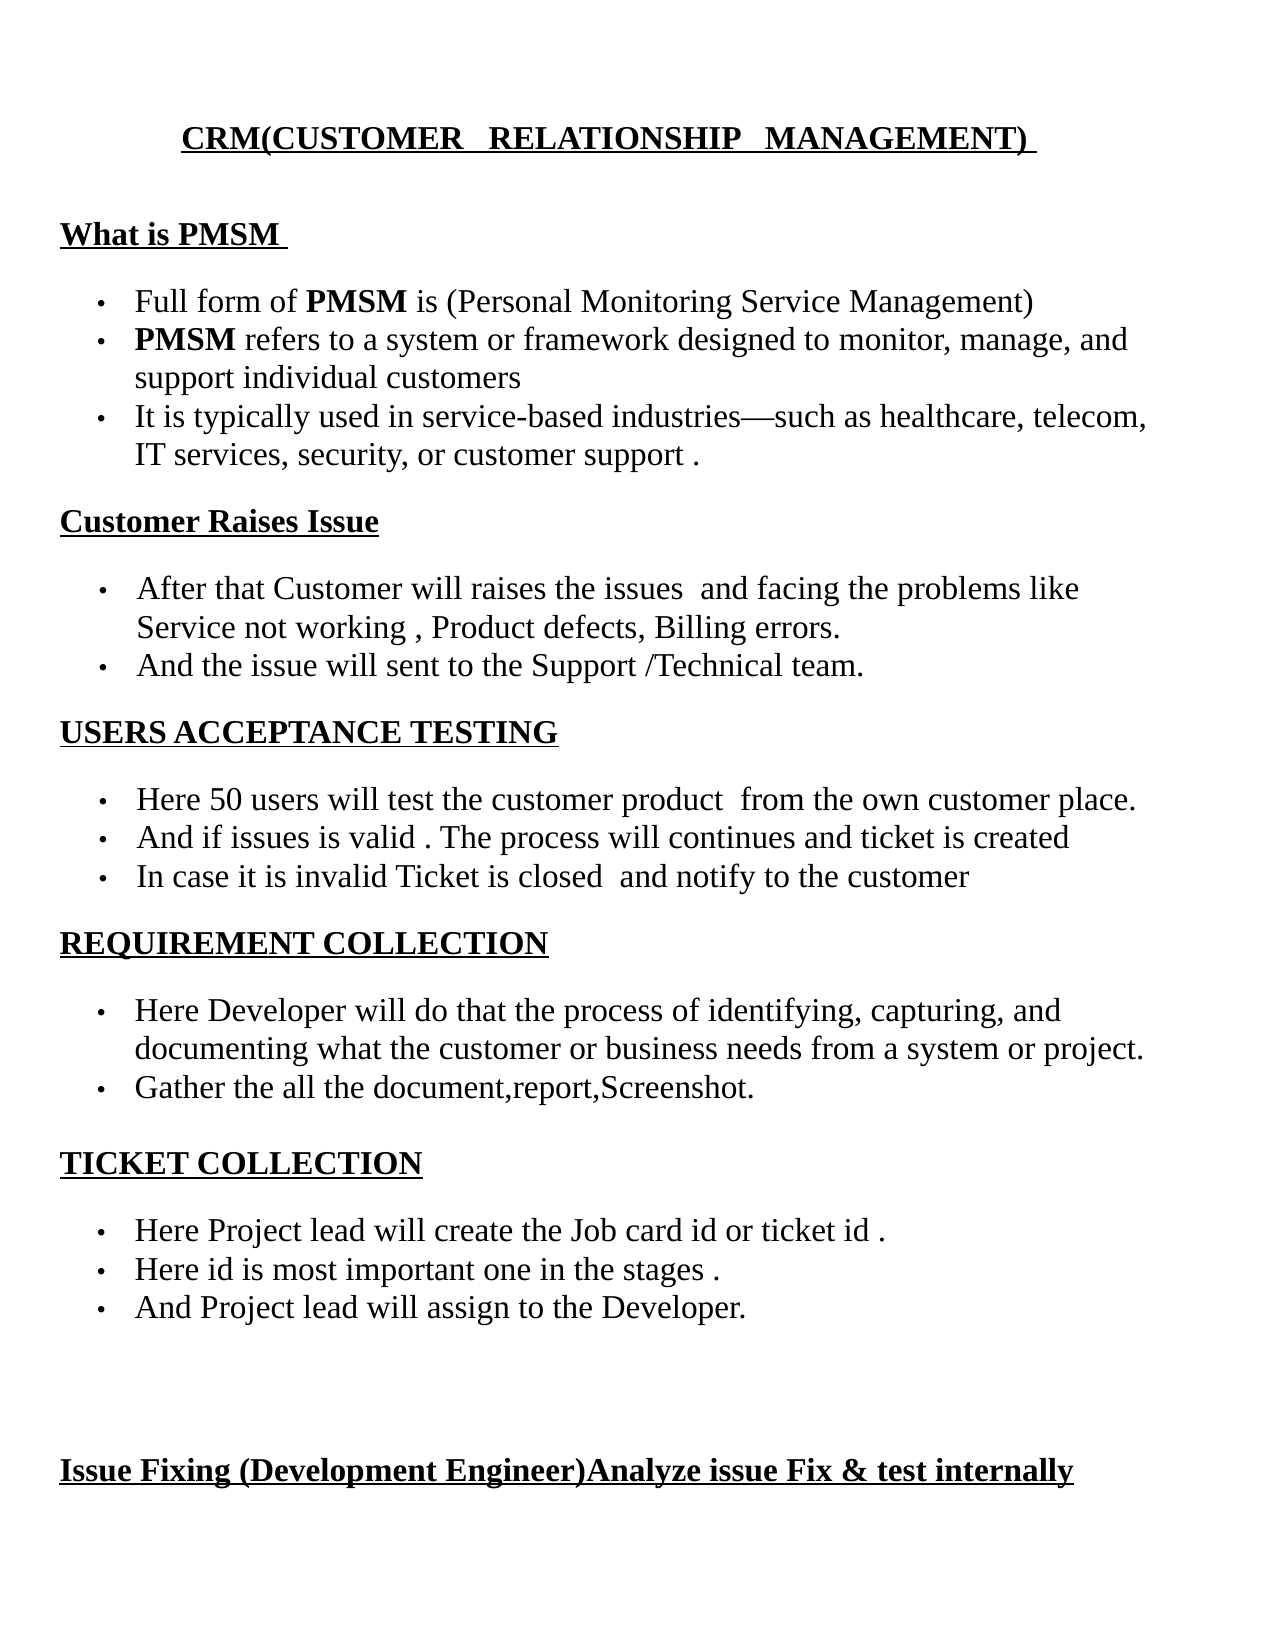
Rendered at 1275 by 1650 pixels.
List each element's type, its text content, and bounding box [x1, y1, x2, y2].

list In case it is invalid Ticket is closed and notify to the customer [98, 856, 1158, 894]
list And Project lead will assign to the Developer. [97, 1287, 1158, 1326]
list Here 50 users will test the customer product from the own customer place. [98, 779, 1158, 818]
list And the issue will sent to the Support /Technical team. [98, 645, 1158, 683]
list PMSM refers to a system or framework designed to monitor, manage, and support individual customers [97, 319, 1158, 396]
text REQUIREMENT COLLECTION [59, 923, 1158, 961]
list After that Customer will raises the issues and facing the problems like Service not working , Product defects, Billing errors. [98, 568, 1158, 645]
text What is PMSM [59, 214, 1275, 252]
list It is typically used in service-based industries—such as healthcare, telecom, IT services, security, or customer support . [97, 396, 1158, 473]
text Customer Raises Issue [59, 501, 1158, 540]
text CRM(CUSTOMER RELATIONSHIP MANAGEMENT) [59, 118, 1158, 156]
list Full form of PMSM is (Personal Monitoring Service Management) [97, 281, 1158, 319]
text TICKET COLLECTION [59, 1143, 1158, 1182]
list Gather the all the document,report,Screenshot. [97, 1067, 1158, 1105]
list Here id is most important one in the stages . [97, 1249, 1158, 1287]
text Issue Fixing (Development Engineer)Analyze issue Fix & test internally [59, 1450, 1158, 1488]
list And if issues is valid . The process will continues and ticket is created [98, 818, 1158, 856]
list Here Project lead will create the Job card id or ticket id . [97, 1211, 1158, 1249]
text USERS ACCEPTANCE TESTING [59, 712, 1158, 751]
list Here Developer will do that the process of identifying, capturing, and documenting what the customer or business needs from a system or project. [97, 990, 1158, 1067]
